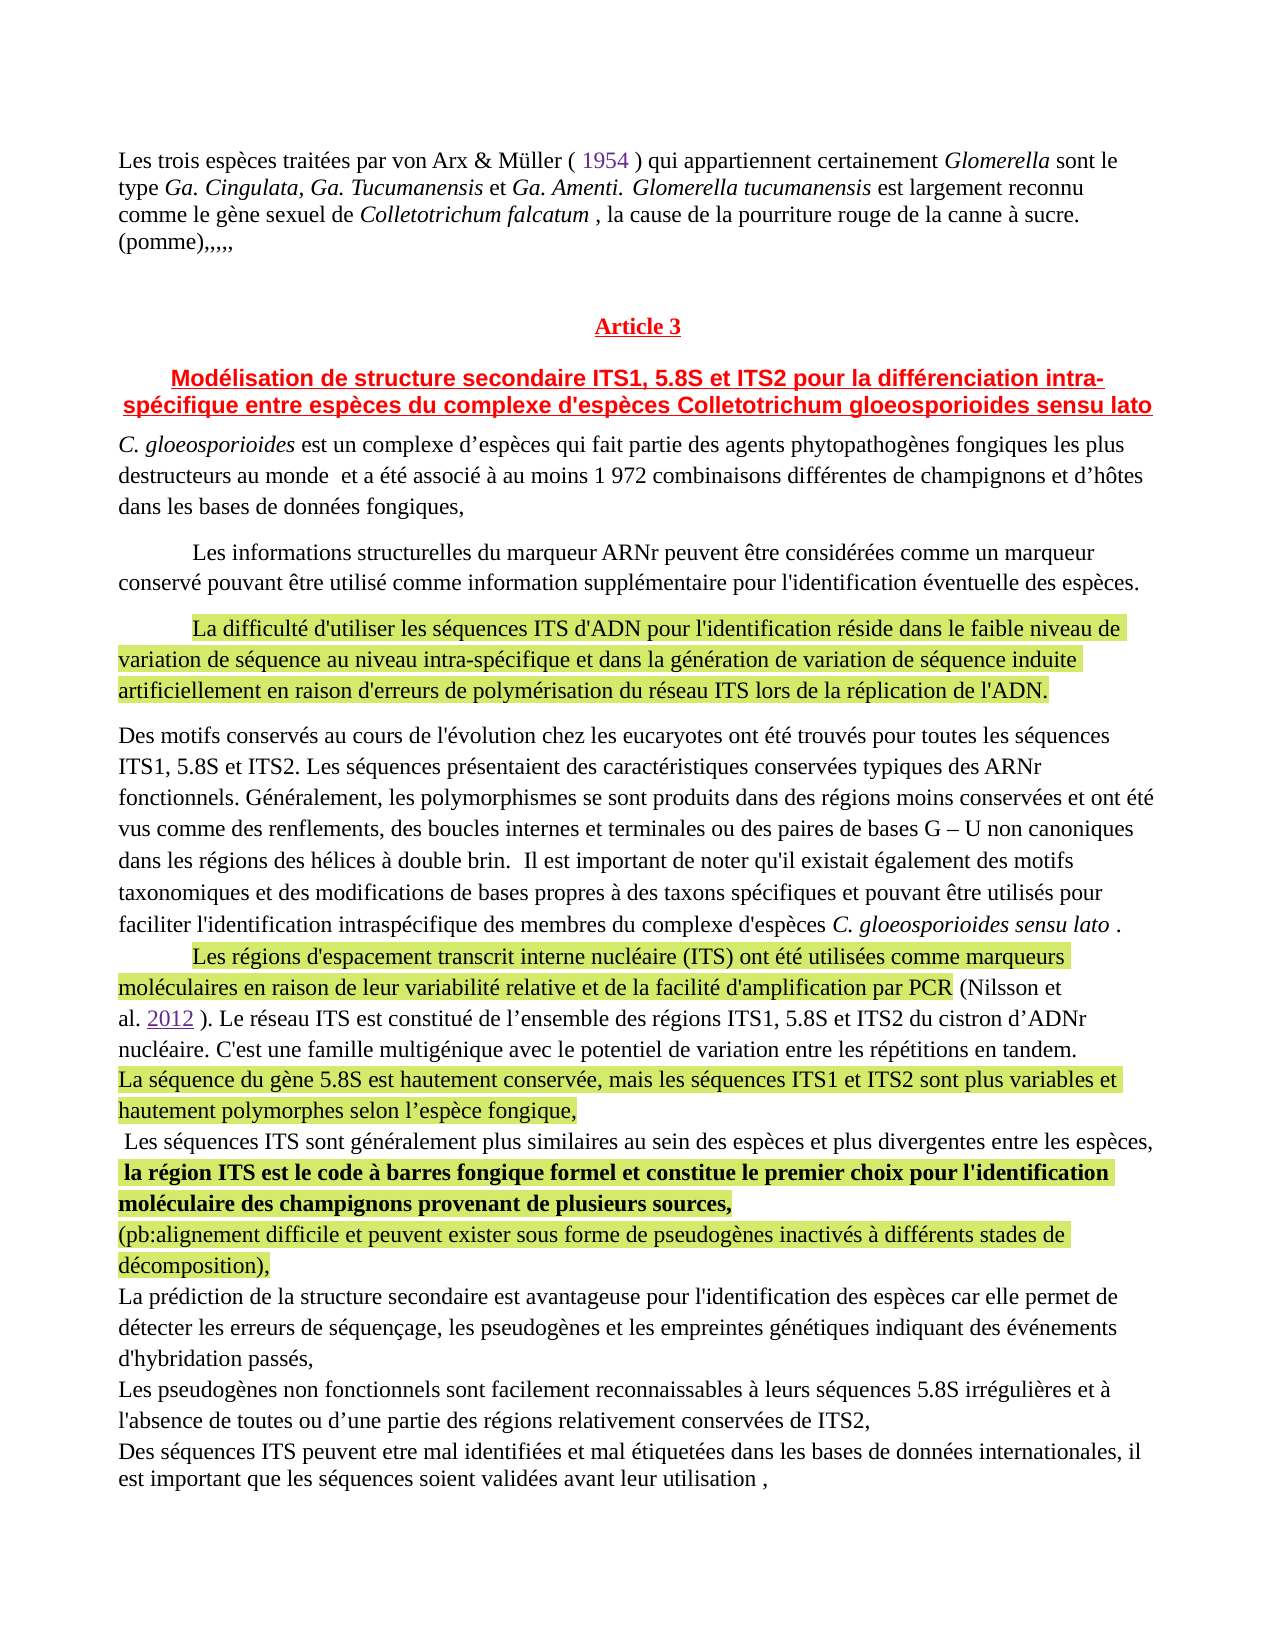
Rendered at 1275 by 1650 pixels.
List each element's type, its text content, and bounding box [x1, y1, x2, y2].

text Les informations structurelles du marqueur ARNr peuvent être considérées comme un marqueur conservé pouvant être utilisé comme information supplémentaire pour l'identification éventuelle des espèces. [118, 538, 1157, 596]
text La prédiction de la structure secondaire est avantageuse pour l'identification des espèces car elle permet de détecter les erreurs de séquençage, les pseudogènes et les empreintes génétiques indiquant des événements d'hybridation passés, [118, 1282, 1157, 1371]
text Des motifs conservés au cours de l'évolution chez les eucaryotes ont été trouvés pour toutes les séquences ITS1, 5.8S et ITS2. Les séquences présentaient des caractéristiques conservées typiques des ARNr fonctionnels. Généralement, les polymorphismes se sont produits dans des régions moins conservées et ont été vus comme des renflements, des boucles internes et terminales ou des paires de bases G – U non canoniques dans les régions des hélices à double brin. Il est important de noter qu'il existait également des motifs taxonomiques et des modifications de bases propres à des taxons spécifiques et pouvant être utilisés pour faciliter l'identification intraspécifique des membres du complexe d'espèces C. gloeosporioides sensu lato . [118, 722, 1157, 938]
text Les régions d'espacement transcrit interne nucléaire (ITS) ont été utilisées comme marqueurs moléculaires en raison de leur variabilité relative et de la facilité d'amplification par PCR (Nilsson et al. 2012 ). Le réseau ITS est constitué de l’ensemble des régions ITS1, 5.8S et ITS2 du cistron d’ADNr nucléaire. C'est une famille multigénique avec le potentiel de variation entre les répétitions en tandem. [118, 942, 1157, 1062]
text (pb:alignement difficile et peuvent exister sous forme de pseudogènes inactivés à différents stades de décomposition), [118, 1221, 1157, 1278]
text la région ITS est le code à barres fongique formel et constitue le premier choix pour l'identification moléculaire des champignons provenant de plusieurs sources, [118, 1159, 1157, 1217]
text La séquence du gène 5.8S est hautement conservée, mais les séquences ITS1 et ITS2 sont plus variables et hautement polymorphes selon l’espèce fongique, [118, 1066, 1157, 1124]
text Les séquences ITS sont généralement plus similaires au sein des espèces et plus divergentes entre les espèces, [118, 1128, 1157, 1155]
subtitle Modélisation de structure secondaire ITS1, 5.8S et ITS2 pour la différenciation intra-spécifique entre espèces du complexe d'espèces Colletotrichum gloeosporioides sensu lato [118, 364, 1157, 418]
text Des séquences ITS peuvent etre mal identifiées et mal étiquetées dans les bases de données internationales, il est important que les séquences soient validées avant leur utilisation , [118, 1437, 1157, 1491]
text La difficulté d'utiliser les séquences ITS d'ADN pour l'identification réside dans le faible niveau de variation de séquence au niveau intra-spécifique et dans la génération de variation de séquence induite artificiellement en raison d'erreurs de polymérisation du réseau ITS lors de la réplication de l'ADN. [118, 614, 1157, 703]
text Article 3 [118, 312, 1157, 339]
text C. gloeosporioides est un complexe d’espèces qui fait partie des agents phytopathogènes fongiques les plus destructeurs au monde et a été associé à au moins 1 972 combinaisons différentes de champignons et d’hôtes dans les bases de données fongiques, [118, 431, 1157, 519]
text Les trois espèces traitées par von Arx & Müller ( 1954 ) qui appartiennent certainement Glomerella sont le type Ga. Cingulata, Ga. Tucumanensis et Ga. Amenti. Glomerella tucumanensis est largement reconnu comme le gène sexuel de Colletotrichum falcatum , la cause de la pourriture rouge de la canne à sucre. [118, 147, 1157, 228]
text Les pseudogènes non fonctionnels sont facilement reconnaissables à leurs séquences 5.8S irrégulières et à l'absence de toutes ou d’une partie des régions relativement conservées de ITS2, [118, 1375, 1157, 1433]
text (pomme),,,,, [118, 228, 1157, 255]
